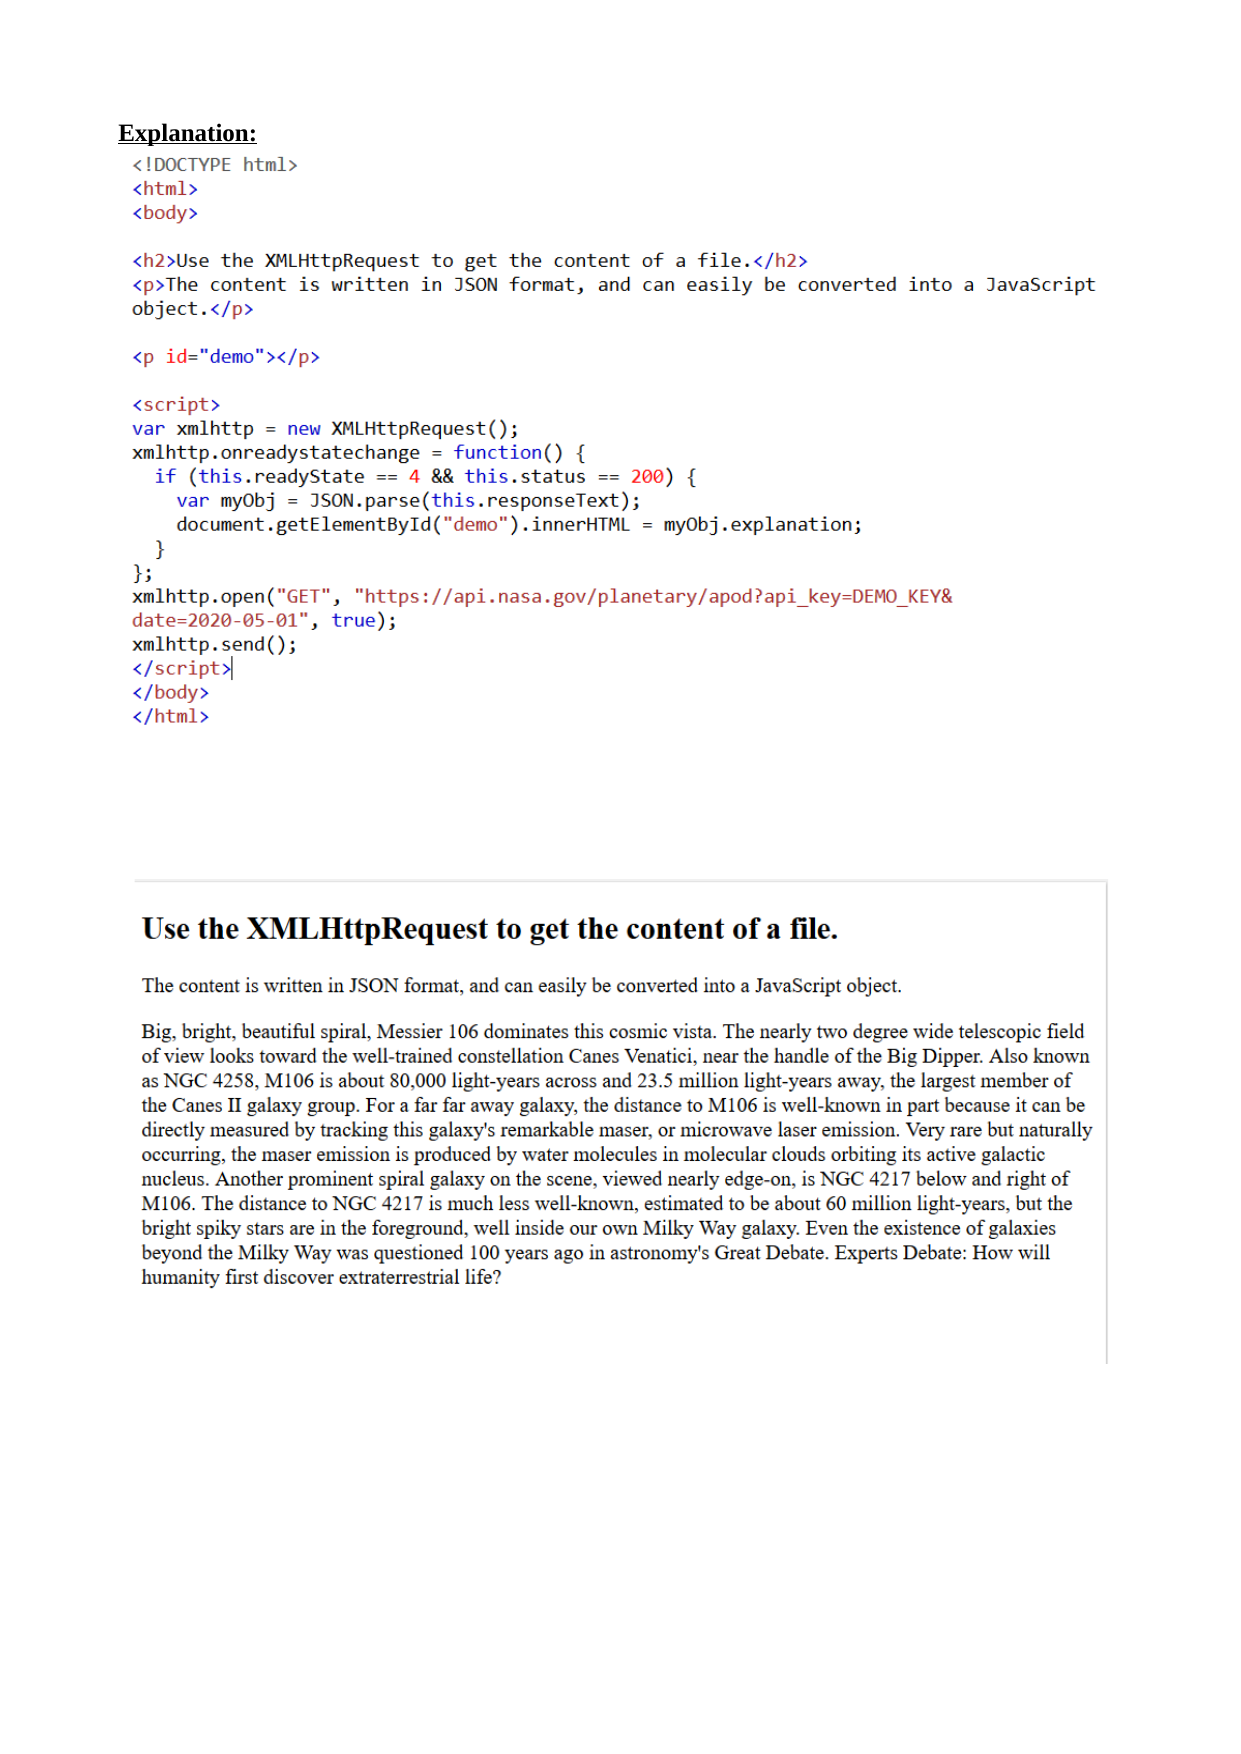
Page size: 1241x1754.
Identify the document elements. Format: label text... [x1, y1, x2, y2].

picture [125, 146, 1115, 764]
text Explanation: [118, 118, 1122, 147]
picture [134, 879, 1109, 1364]
